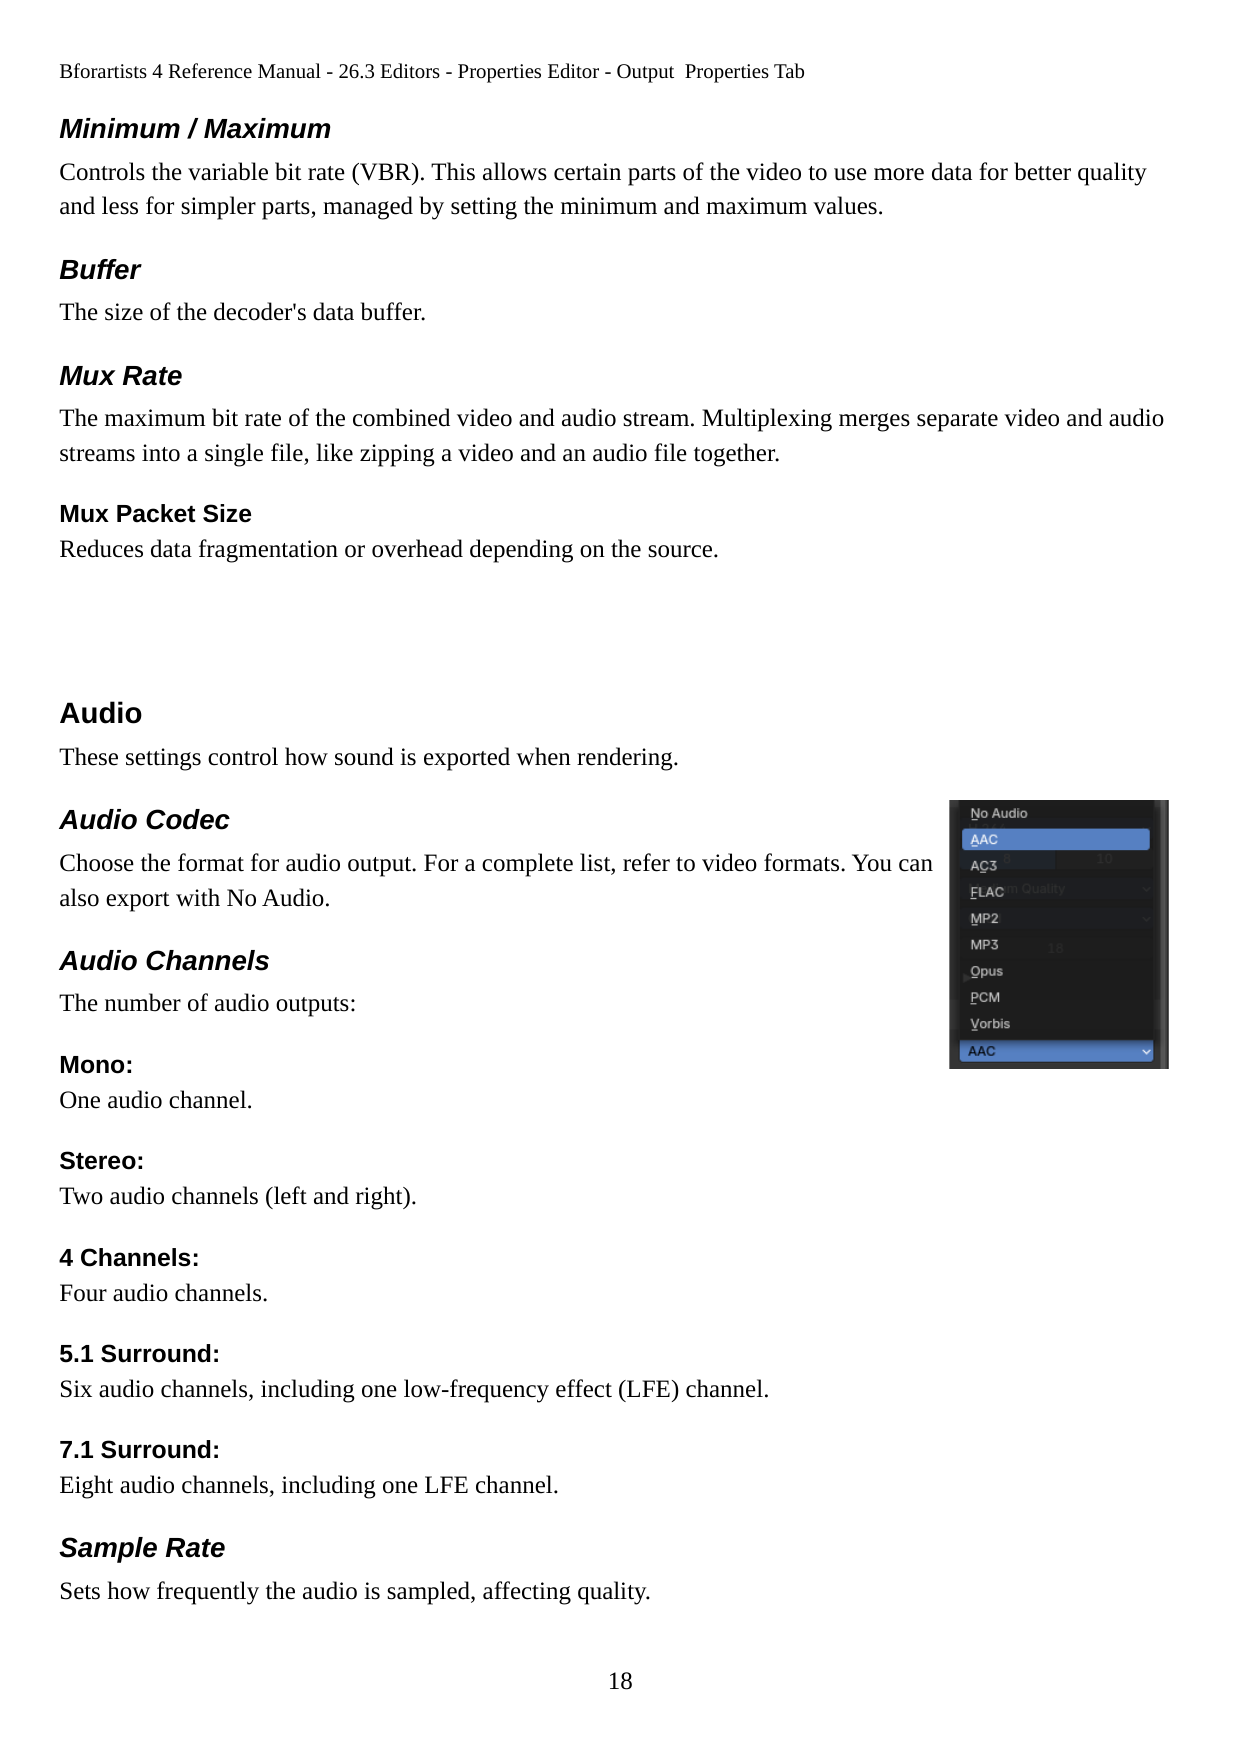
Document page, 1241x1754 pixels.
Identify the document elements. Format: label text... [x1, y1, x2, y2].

subtitle Minimum / Maximum [59, 113, 1181, 144]
text Two audio channels (left and right). [59, 1181, 1181, 1210]
text Choose the format for audio output. For a complete list, refer to video formats. You can also export with No Audio. [59, 848, 949, 911]
text Four audio channels. [59, 1278, 1181, 1306]
text One audio channel. [59, 1085, 1181, 1114]
subtitle Mono: [59, 1050, 1181, 1079]
subtitle Mux Packet Size [59, 499, 1181, 528]
text The size of the decoder's data buffer. [59, 297, 1181, 326]
subtitle Mux Rate [59, 359, 1181, 391]
picture [949, 800, 1169, 1069]
text Eight audio channels, including one LFE channel. [59, 1470, 1181, 1499]
text Sets how frequently the audio is sampled, affecting quality. [59, 1576, 1181, 1605]
subtitle Buffer [59, 253, 1181, 285]
subtitle Audio Channels [59, 944, 949, 976]
subtitle 7.1 Surround: [59, 1436, 1181, 1464]
subtitle 4 Channels: [59, 1243, 1181, 1271]
subtitle Sample Rate [59, 1532, 1181, 1564]
subtitle 5.1 Surround: [59, 1339, 1181, 1368]
subtitle [1169, 804, 1181, 836]
text The number of audio outputs: [59, 988, 949, 1017]
subtitle Audio Codec [59, 804, 949, 836]
subtitle Audio [59, 696, 1181, 730]
text Controls the variable bit rate (VBR). This allows certain parts of the video to use more data for better quality and less for simpler parts, managed by setting the minimum and maximum values. [59, 157, 1181, 220]
text Reduces data fragmentation or overhead depending on the source. [59, 534, 1181, 563]
text The maximum bit rate of the combined video and audio stream. Multiplexing merges separate video and audio streams into a single file, like zipping a video and an audio file together. [59, 403, 1181, 467]
subtitle Stereo: [59, 1146, 1181, 1175]
text These settings control how sound is exported when rendering. [59, 742, 1181, 771]
text Six audio channels, including one low-frequency effect (LFE) channel. [59, 1374, 1181, 1403]
subtitle [1169, 944, 1181, 976]
